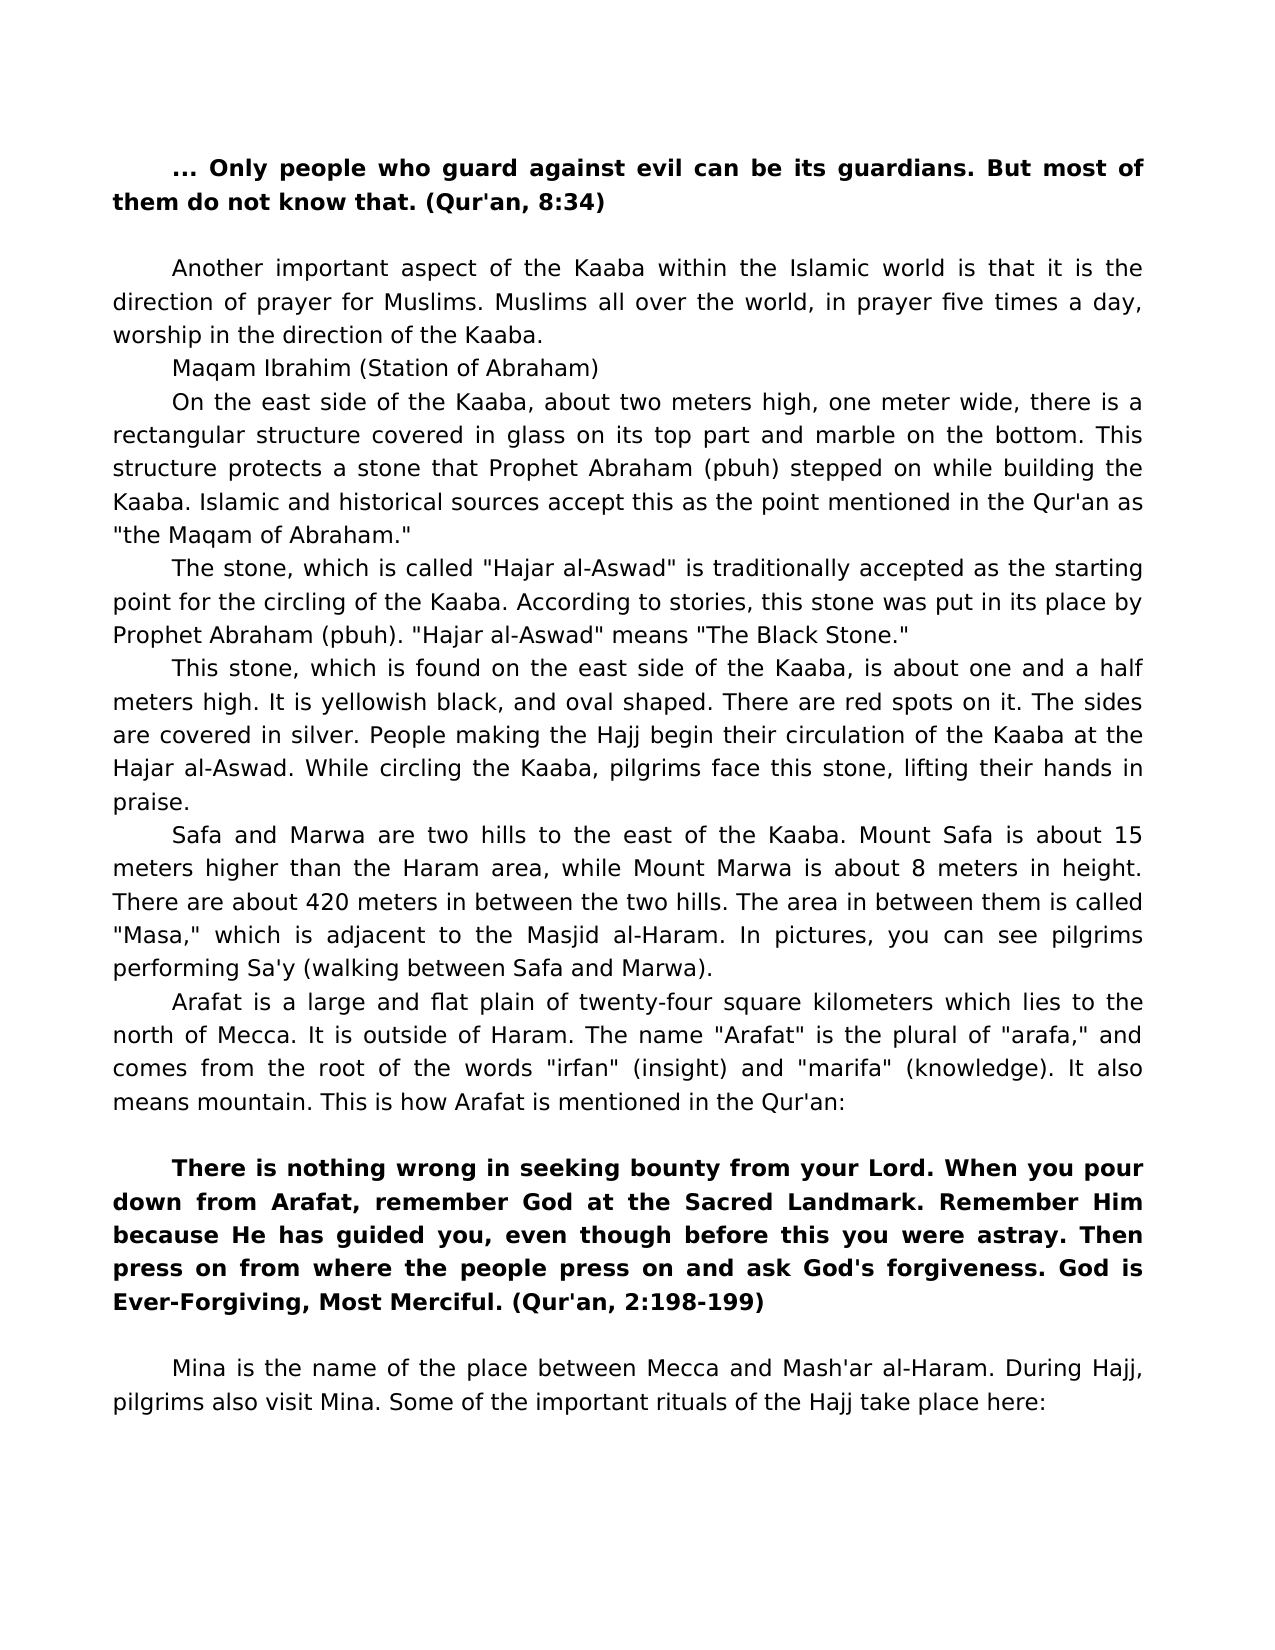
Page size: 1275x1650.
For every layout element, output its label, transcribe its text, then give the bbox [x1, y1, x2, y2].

text The stone, which is called "Hajar al-Aswad" is traditionally accepted as the starting point for the circling of the Kaaba. According to stories, this stone was put in its place by Prophet Abraham (pbuh). "Hajar al-Aswad" means "The Black Stone." [112, 550, 1145, 650]
text This stone, which is found on the east side of the Kaaba, is about one and a half meters high. It is yellowish black, and oval shaped. There are red spots on it. The sides are covered in silver. People making the Hajj begin their circulation of the Kaaba at the Hajar al-Aswad. While circling the Kaaba, pilgrims face this stone, lifting their hands in praise. [112, 650, 1145, 817]
text Another important aspect of the Kaaba within the Islamic world is that it is the direction of prayer for Muslims. Muslims all over the world, in prayer five times a day, worship in the direction of the Kaaba. [112, 250, 1145, 350]
text Mina is the name of the place between Mecca and Mash'ar al-Haram. During Hajj, pilgrims also visit Mina. Some of the important rituals of the Hajj take place here: [112, 1350, 1145, 1417]
text Arafat is a large and flat plain of twenty-four square kilometers which lies to the north of Mecca. It is outside of Haram. The name "Arafat" is the plural of "arafa," and comes from the root of the words "irfan" (insight) and "marifa" (knowledge). It also means mountain. This is how Arafat is mentioned in the Qur'an: [112, 983, 1145, 1117]
text ... Only people who guard against evil can be its guardians. But most of them do not know that. (Qur'an, 8:34) [112, 150, 1145, 217]
text On the east side of the Kaaba, about two meters high, one meter wide, there is a rectangular structure covered in glass on its top part and marble on the bottom. This structure protects a stone that Prophet Abraham (pbuh) stepped on while building the Kaaba. Islamic and historical sources accept this as the point mentioned in the Qur'an as "the Maqam of Abraham." [112, 383, 1145, 550]
text Maqam Ibrahim (Station of Abraham) [112, 350, 1145, 383]
text There is nothing wrong in seeking bounty from your Lord. When you pour down from Arafat, remember God at the Sacred Landmark. Remember Him because He has guided you, even though before this you were astray. Then press on from where the people press on and ask God's forgiveness. God is Ever-Forgiving, Most Merciful. (Qur'an, 2:198-199) [112, 1150, 1145, 1317]
text Safa and Marwa are two hills to the east of the Kaaba. Mount Safa is about 15 meters higher than the Haram area, while Mount Marwa is about 8 meters in height. There are about 420 meters in between the two hills. The area in between them is called "Masa," which is adjacent to the Masjid al-Haram. In pictures, you can see pilgrims performing Sa'y (walking between Safa and Marwa). [112, 817, 1145, 983]
